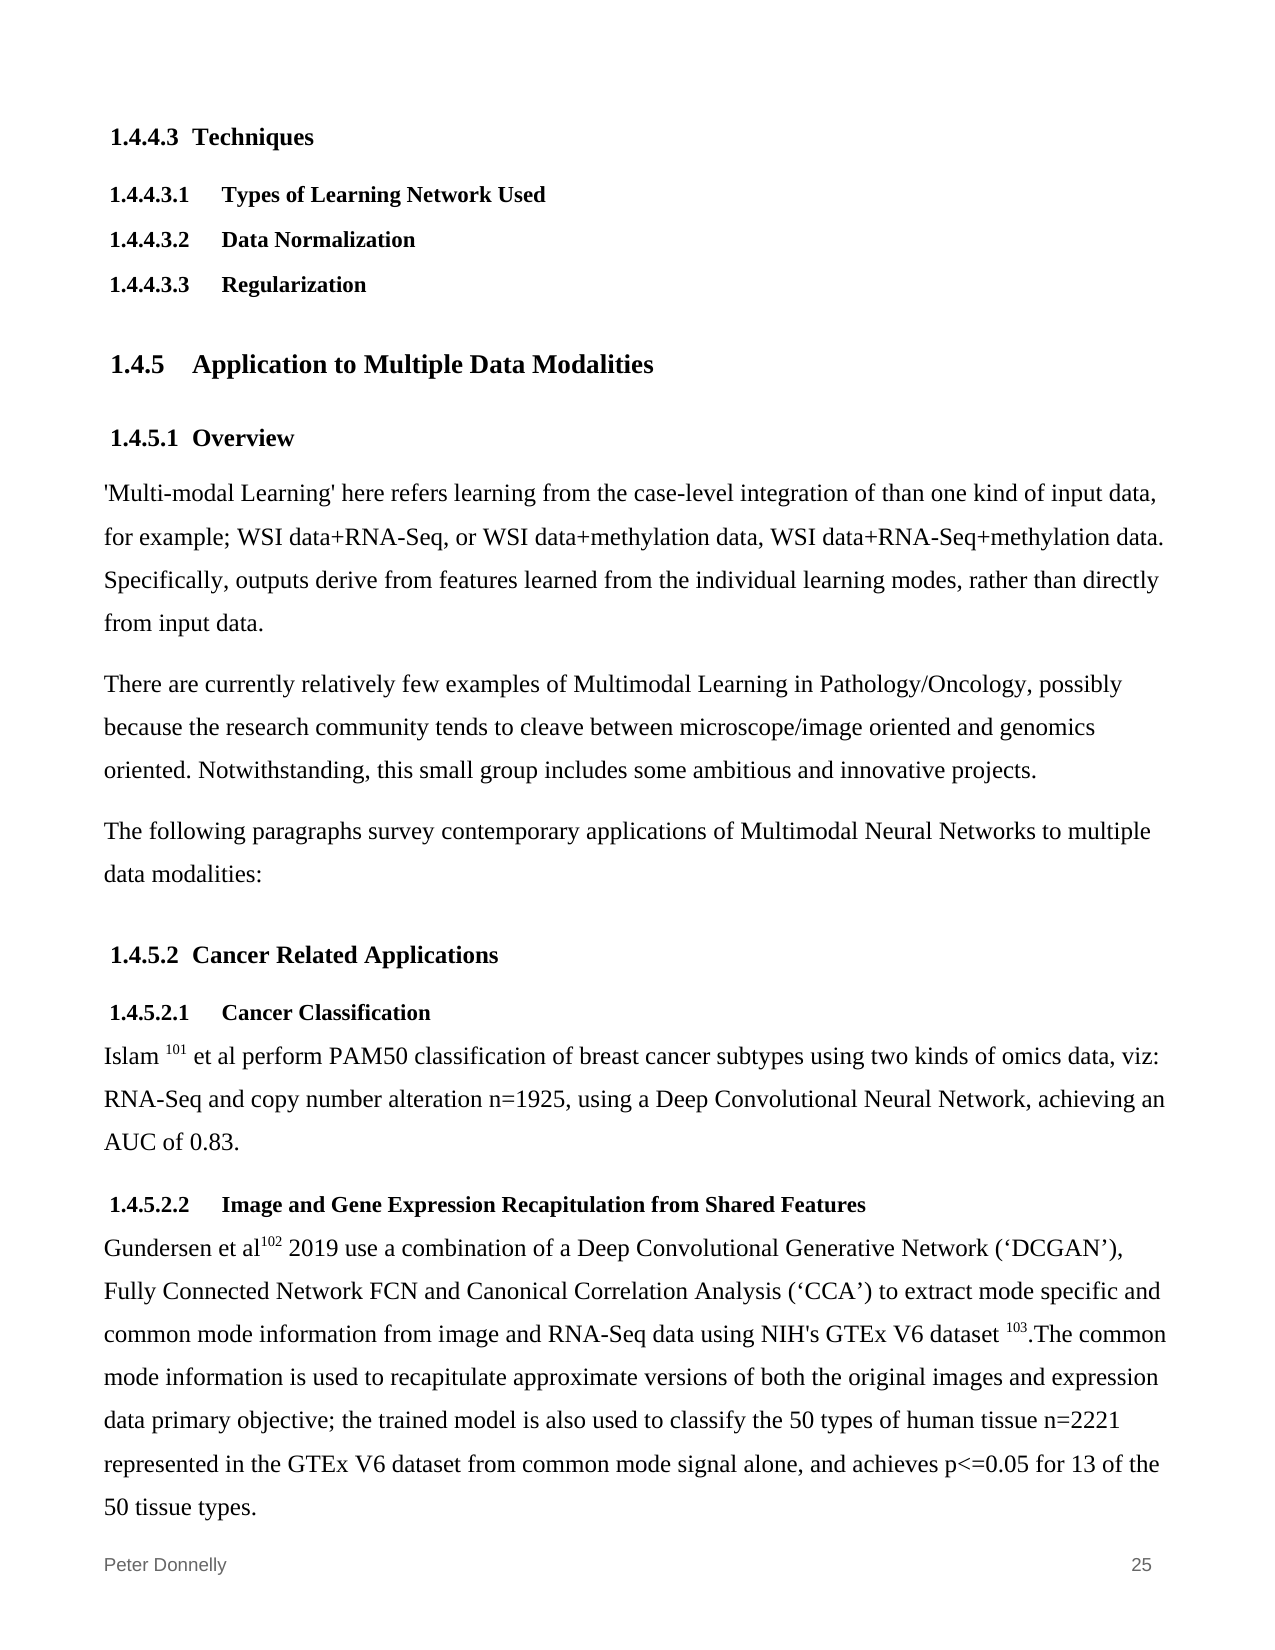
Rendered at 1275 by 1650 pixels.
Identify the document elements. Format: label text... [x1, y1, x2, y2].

subtitle Application to Multiple Data Modalities [103, 348, 1181, 379]
text Gundersen et al 2019 use a combination of a Deep Convolutional Generative Network (‘DCGAN’), Fully Connected Network FCN and Canonical Correlation Analysis (‘CCA’) to extract mode specific and common mode information from image and RNA-Seq data using NIH's GTEx V6 dataset .The common mode information is used to recapitulate approximate versions of both the original images and expression data primary objective; the trained model is also used to classify the 50 types of human tissue n=2221 represented in the GTEx V6 dataset from common mode signal alone, and achieves p<=0.05 for 13 of the 50 tissue types. [103, 1233, 1181, 1521]
subtitle Cancer Classification [103, 999, 1181, 1026]
subtitle Regularization [103, 271, 1181, 297]
text Islam et al perform PAM50 classification of breast cancer subtypes using two kinds of omics data, viz: RNA-Seq and copy number alteration n=1925, using a Deep Convolutional Neural Network, achieving an AUC of 0.83. [103, 1041, 1181, 1156]
text There are currently relatively few examples of Multimodal Learning in Pathology/Oncology, possibly because the research community tends to cleave between microscope/image oriented and genomics oriented. Notwithstanding, this small group includes some ambitious and innovative projects. [103, 669, 1181, 784]
subtitle Cancer Related Applications [103, 940, 1181, 969]
text The following paragraphs survey contemporary applications of Multimodal Neural Networks to multiple data modalities: [103, 816, 1181, 888]
text 'Multi-modal Learning' here refers learning from the case-level integration of than one kind of input data, for example; WSI data+RNA-Seq, or WSI data+methylation data, WSI data+RNA-Seq+methylation data. Specifically, outputs derive from features learned from the individual learning modes, rather than directly from input data. [103, 478, 1181, 637]
subtitle Data Normalization [103, 226, 1181, 252]
subtitle Image and Gene Expression Recapitulation from Shared Features [103, 1192, 1181, 1218]
subtitle Techniques [103, 122, 1181, 151]
subtitle Types of Learning Network Used [103, 181, 1181, 207]
subtitle Overview [103, 423, 1181, 452]
